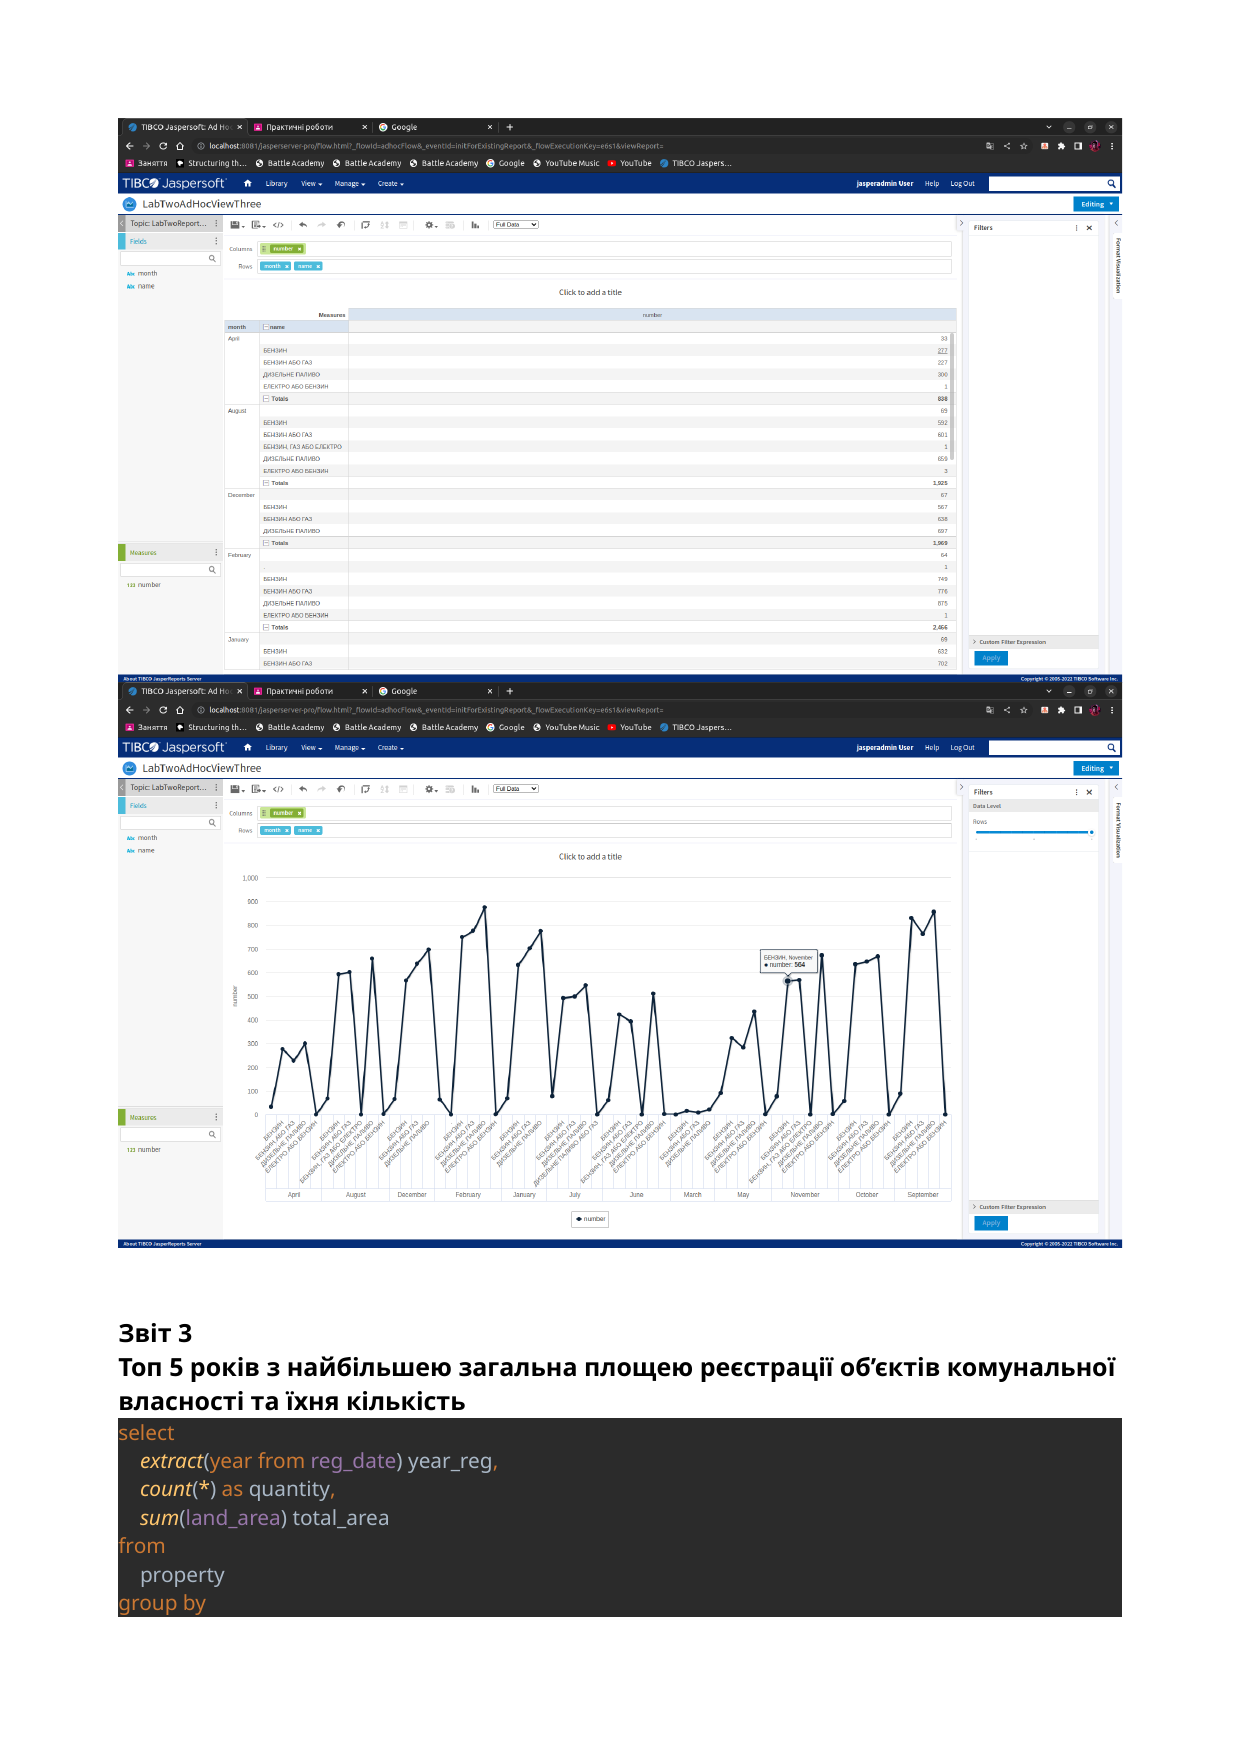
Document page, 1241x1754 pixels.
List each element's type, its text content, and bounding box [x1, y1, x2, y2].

picture [118, 118, 1123, 1248]
text Топ 5 років з найбільшею загальна площею реєстрації об’єктів комунальної власності та їхня кількість [118, 1349, 1122, 1418]
text Звіт 3 [118, 1316, 1122, 1349]
text select extract(year from reg_date) year_reg, count(*) as quantity, sum(land_area) total_area from property group by [118, 1418, 1122, 1617]
